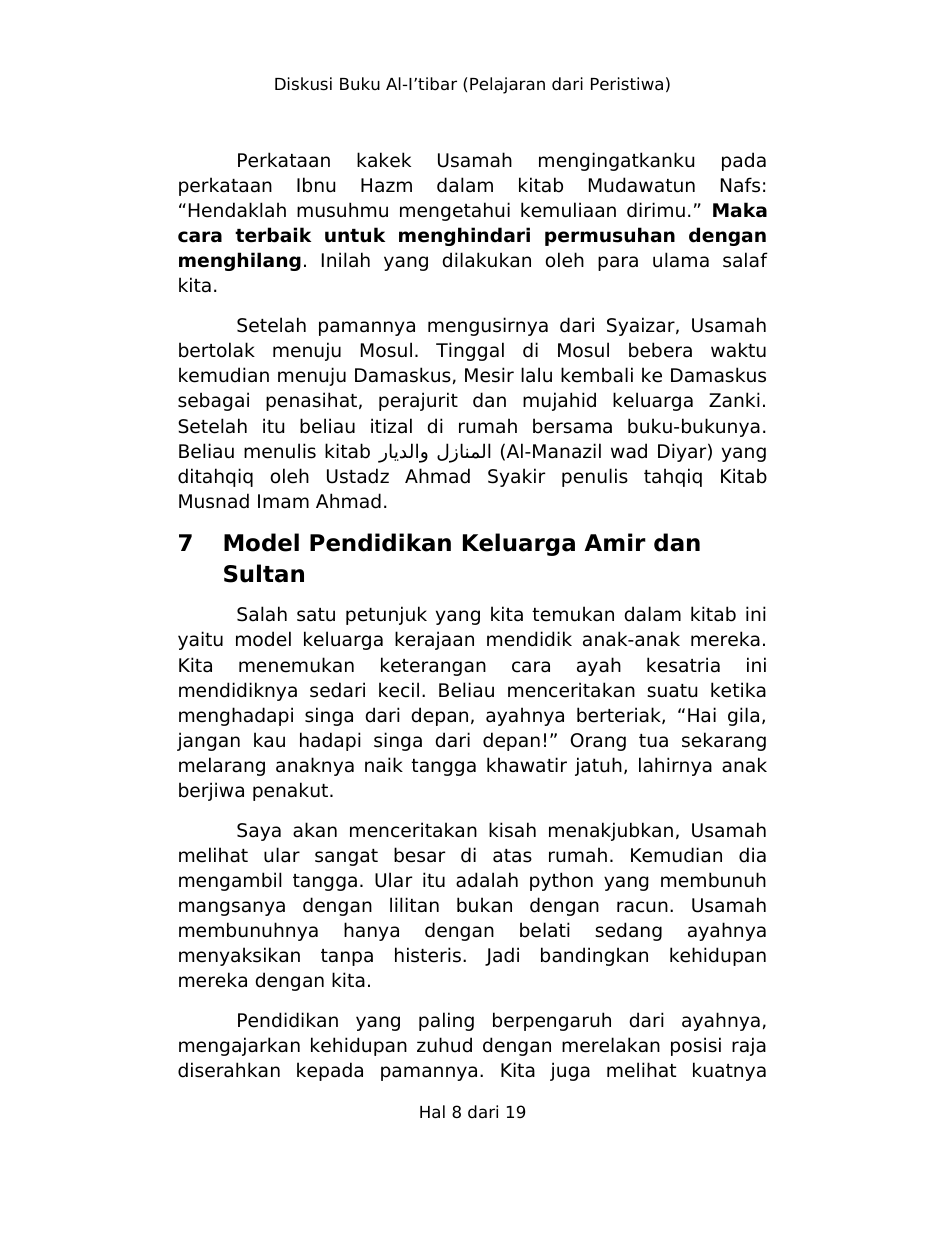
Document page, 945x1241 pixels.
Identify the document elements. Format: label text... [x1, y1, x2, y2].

text Salah satu petunjuk yang kita temukan dalam kitab ini yaitu model keluarga kerajaan mendidik anak-anak mereka. Kita menemukan keterangan cara ayah kesatria ini mendidiknya sedari kecil. Beliau menceritakan suatu ketika menghadapi singa dari depan, ayahnya berteriak, “Hai gila, jangan kau hadapi singa dari depan!” Orang tua sekarang melarang anaknya naik tangga khawatir jatuh, lahirnya anak berjiwa penakut. [177, 604, 768, 802]
text Setelah pamannya mengusirnya dari Syaizar, Usamah bertolak menuju Mosul. Tinggal di Mosul bebera waktu kemudian menuju Damaskus, Mesir lalu kembali ke Damaskus sebagai penasihat, perajurit dan mujahid keluarga Zanki. Setelah itu beliau itizal di rumah bersama buku-bukunya. Beliau menulis kitab المنازل والديار (Al-Manazil wad Diyar) yang ditahqiq oleh Ustadz Ahmad Syakir penulis tahqiq Kitab Musnad Imam Ahmad. [177, 315, 768, 513]
text Pendidikan yang paling berpengaruh dari ayahnya, mengajarkan kehidupan zuhud dengan merelakan posisi raja diserahkan kepada pamannya. Kita juga melihat kuatnya [177, 1010, 768, 1082]
text Perkataan kakek Usamah mengingatkanku pada perkataan Ibnu Hazm dalam kitab Mudawatun Nafs: “Hendaklah musuhmu mengetahui kemuliaan dirimu.” Maka cara terbaik untuk menghindari permusuhan dengan menghilang. Inilah yang dilakukan oleh para ulama salaf kita. [177, 150, 768, 297]
text Saya akan menceritakan kisah menakjubkan, Usamah melihat ular sangat besar di atas rumah. Kemudian dia mengambil tangga. Ular itu adalah python yang membunuh mangsanya dengan lilitan bukan dengan racun. Usamah membunuhnya hanya dengan belati sedang ayahnya menyaksikan tanpa histeris. Jadi bandingkan kehidupan mereka dengan kita. [177, 820, 768, 992]
subtitle Model Pendidikan Keluarga Amir dan Sultan [177, 531, 768, 588]
